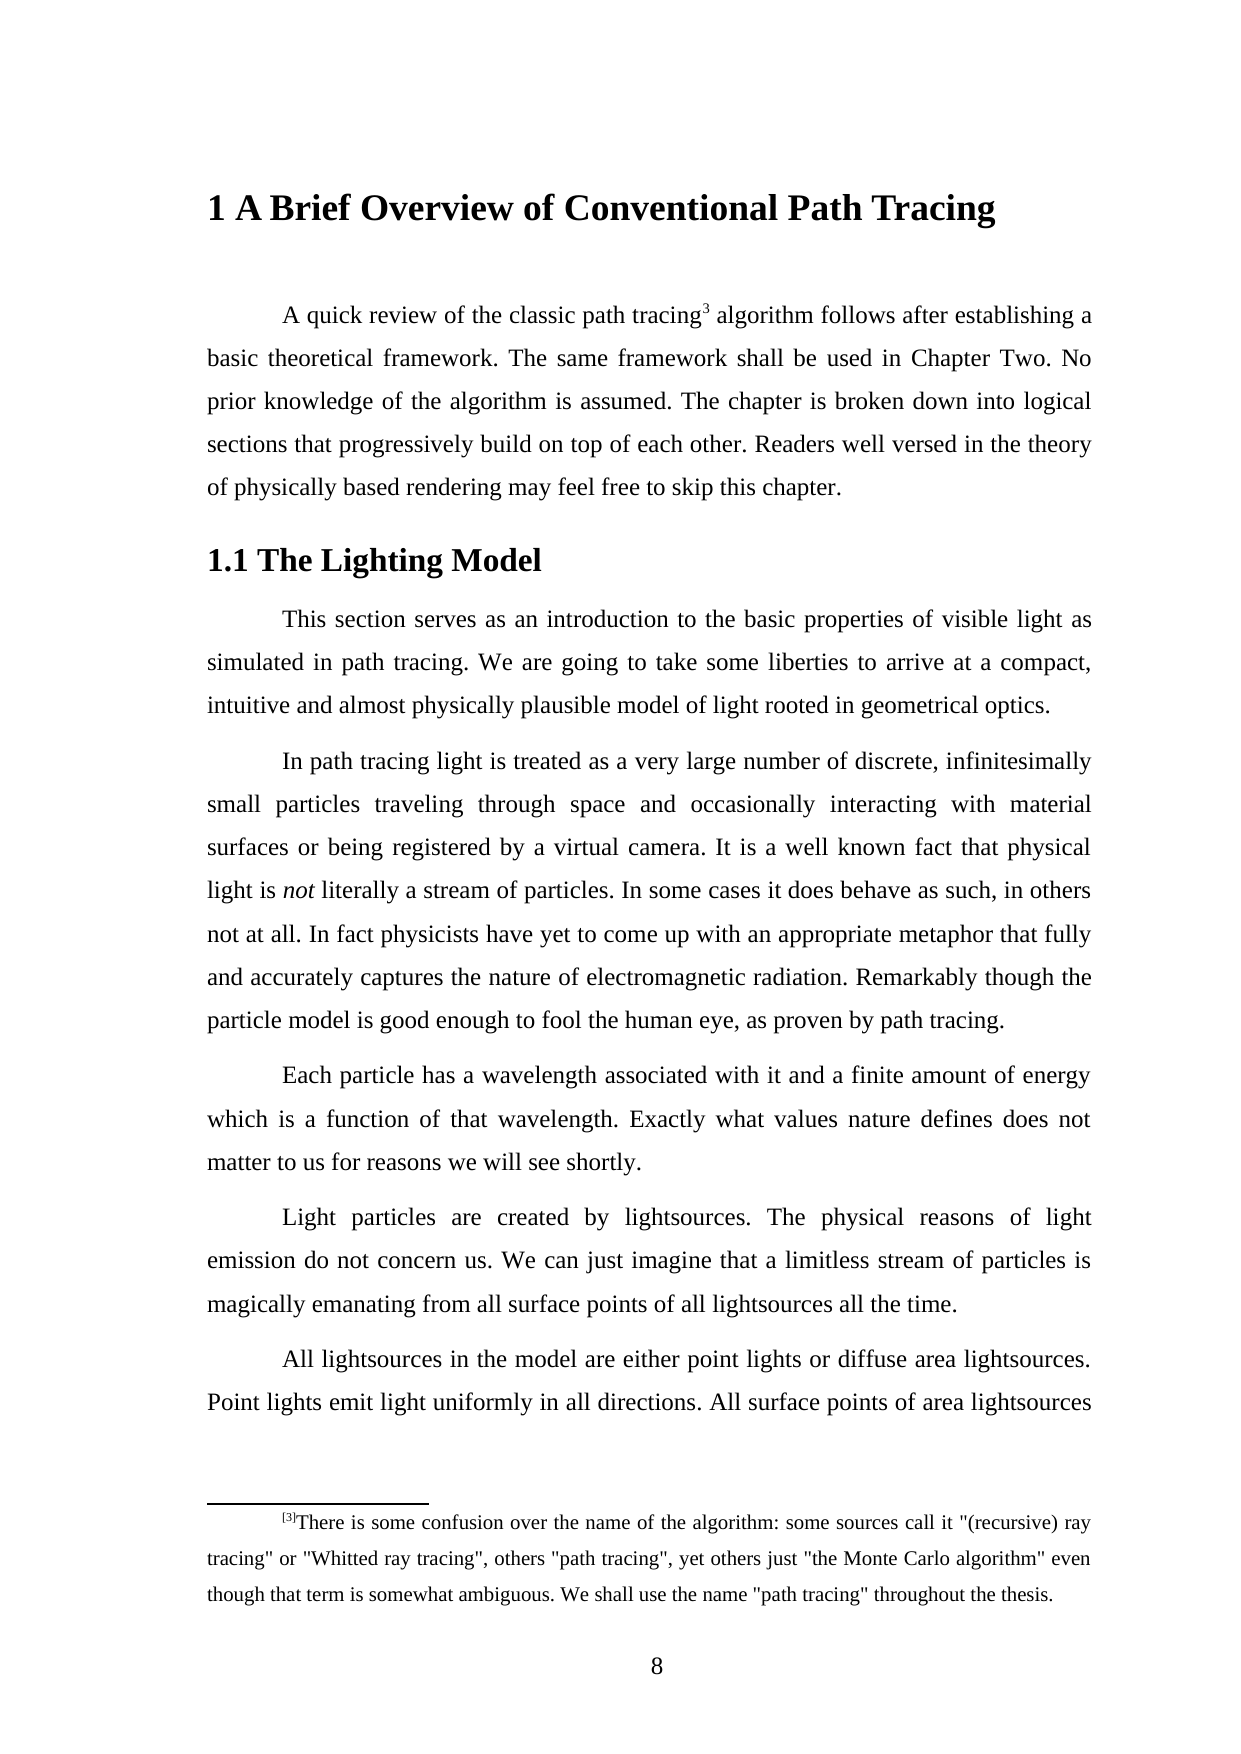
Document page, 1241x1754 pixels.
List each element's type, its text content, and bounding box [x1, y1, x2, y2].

text All lightsources in the model are either point lights or diffuse area lightsources. Point lights emit light uniformly in all directions. All surface points of area lightsources [207, 1344, 1092, 1416]
subtitle The Lighting Model [207, 541, 1092, 579]
subtitle A Brief Overview of Conventional Path Tracing [207, 185, 1092, 228]
text There is some confusion over the name of the algorithm: some sources call it "(recursive) ray tracing" or "Whitted ray tracing", others "path tracing", yet others just "the Monte Carlo algorithm" even though that term is somewhat ambiguous. We shall use the name "path tracing" throughout the thesis. [207, 1510, 1092, 1606]
text This section serves as an introduction to the basic properties of visible light as simulated in path tracing. We are going to take some liberties to arrive at a compact, intuitive and almost physically plausible model of light rooted in geometrical optics. [207, 604, 1092, 719]
text Each particle has a wavelength associated with it and a finite amount of energy which is a function of that wavelength. Exactly what values nature defines does not matter to us for reasons we will see shortly. [207, 1061, 1092, 1176]
text In path tracing light is treated as a very large number of discrete, infinitesimally small particles traveling through space and occasionally interacting with material surfaces or being registered by a virtual camera. It is a well known fact that physical light is not literally a stream of particles. In some cases it does behave as such, in others not at all. In fact physicists have yet to come up with an appropriate metaphor that fully and accurately captures the nature of electromagnetic radiation. Remarkably though the particle model is good enough to fool the human eye, as proven by path tracing. [207, 746, 1092, 1034]
text Light particles are created by lightsources. The physical reasons of light emission do not concern us. We can just imagine that a limitless stream of particles is magically emanating from all surface points of all lightsources all the time. [207, 1202, 1092, 1317]
text A quick review of the classic path tracing algorithm follows after establishing a basic theoretical framework. The same framework shall be used in Chapter Two. No prior knowledge of the algorithm is assumed. The chapter is broken down into logical sections that progressively build on top of each other. Readers well versed in the theory of physically based rendering may feel free to skip this chapter. [207, 300, 1092, 501]
